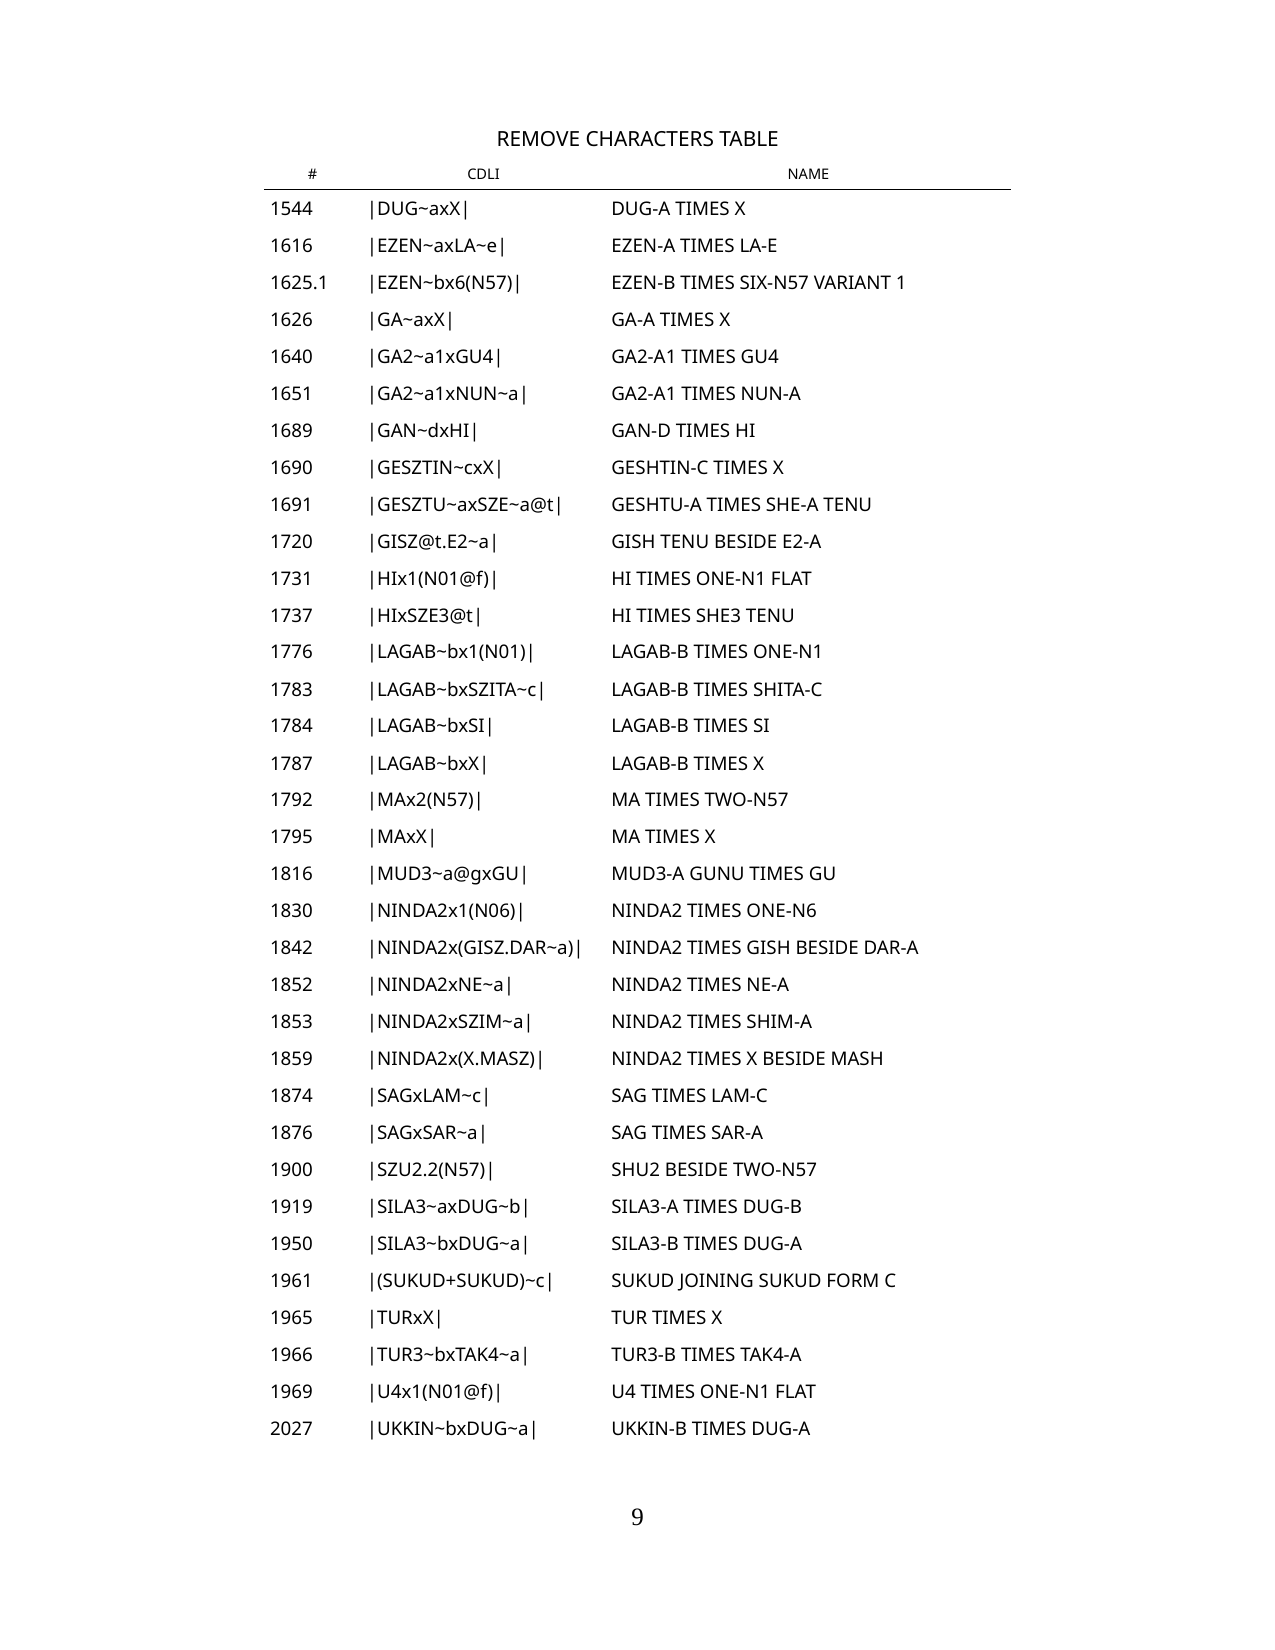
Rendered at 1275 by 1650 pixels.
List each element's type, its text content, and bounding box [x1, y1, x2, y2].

table_cell CDLI [361, 158, 606, 189]
table_cell SAG TIMES SAR-A [606, 1114, 1011, 1151]
table_cell |(SUKUD+SUKUD)~c| [361, 1262, 606, 1299]
table_cell GESHTIN-C TIMES X [606, 448, 1011, 485]
table_cell |GISZ@t.E2~a| [361, 522, 606, 559]
table_cell 1842 [264, 929, 361, 966]
table_cell 1961 [264, 1262, 361, 1299]
table_cell |SZU2.2(N57)| [361, 1151, 606, 1188]
table_cell GISH TENU BESIDE E2-A [606, 522, 1011, 559]
table_cell 1720 [264, 522, 361, 559]
table_cell 1544 [264, 190, 361, 226]
table_cell |MUD3~a@gxGU| [361, 855, 606, 892]
table_cell 1816 [264, 855, 361, 892]
table_cell |SAGxSAR~a| [361, 1114, 606, 1151]
table_cell GESHTU-A TIMES SHE-A TENU [606, 485, 1011, 522]
table_cell NINDA2 TIMES GISH BESIDE DAR-A [606, 929, 1011, 966]
table_cell |HIx1(N01@f)| [361, 559, 606, 596]
table_cell MA TIMES X [606, 818, 1011, 855]
table_cell 1900 [264, 1151, 361, 1188]
table_cell NINDA2 TIMES ONE-N6 [606, 892, 1011, 929]
table_cell 1874 [264, 1077, 361, 1114]
table_cell |UKKIN~bxDUG~a| [361, 1410, 606, 1447]
table_cell HI TIMES ONE-N1 FLAT [606, 559, 1011, 596]
table_cell 1853 [264, 1003, 361, 1040]
table_cell |NINDA2xSZIM~a| [361, 1003, 606, 1040]
table_cell NAME [606, 158, 1011, 189]
table_cell 1640 [264, 337, 361, 374]
table_cell 1616 [264, 226, 361, 263]
table_cell |GA2~a1xGU4| [361, 337, 606, 374]
table_cell |TURxX| [361, 1299, 606, 1336]
table_cell |TUR3~bxTAK4~a| [361, 1336, 606, 1373]
table_cell 1691 [264, 485, 361, 522]
table_cell 1919 [264, 1188, 361, 1225]
table_cell 1626 [264, 300, 361, 337]
table_cell SILA3-B TIMES DUG-A [606, 1225, 1011, 1262]
table_cell |LAGAB~bxSZITA~c| [361, 670, 606, 707]
table_cell SAG TIMES LAM-C [606, 1077, 1011, 1114]
table_cell SUKUD JOINING SUKUD FORM C [606, 1262, 1011, 1299]
table_cell LAGAB-B TIMES SHITA-C [606, 670, 1011, 707]
table_cell 1787 [264, 744, 361, 781]
table_cell NINDA2 TIMES X BESIDE MASH [606, 1040, 1011, 1077]
table_cell EZEN-B TIMES SIX-N57 VARIANT 1 [606, 263, 1011, 300]
table_cell 1830 [264, 892, 361, 929]
table_cell EZEN-A TIMES LA-E [606, 226, 1011, 263]
table_cell 1737 [264, 596, 361, 633]
table_cell 1876 [264, 1114, 361, 1151]
table_cell LAGAB-B TIMES SI [606, 707, 1011, 744]
table_cell GA-A TIMES X [606, 300, 1011, 337]
table_cell |LAGAB~bx1(N01)| [361, 633, 606, 670]
table_cell 1965 [264, 1299, 361, 1336]
table_cell 1690 [264, 448, 361, 485]
table_cell NINDA2 TIMES SHIM-A [606, 1003, 1011, 1040]
table_cell 1969 [264, 1373, 361, 1410]
table_cell 1784 [264, 707, 361, 744]
table_cell |GA~axX| [361, 300, 606, 337]
table_cell TUR TIMES X [606, 1299, 1011, 1336]
table_cell 1625.1 [264, 263, 361, 300]
table_cell GA2-A1 TIMES NUN-A [606, 374, 1011, 411]
table_cell # [264, 158, 361, 189]
table_cell 1792 [264, 781, 361, 818]
table_cell MUD3-A GUNU TIMES GU [606, 855, 1011, 892]
table_cell |U4x1(N01@f)| [361, 1373, 606, 1410]
table_cell GAN-D TIMES HI [606, 411, 1011, 448]
table_cell |SILA3~axDUG~b| [361, 1188, 606, 1225]
table_cell |LAGAB~bxSI| [361, 707, 606, 744]
table_cell 1776 [264, 633, 361, 670]
table_cell |GESZTIN~cxX| [361, 448, 606, 485]
table_cell U4 TIMES ONE-N1 FLAT [606, 1373, 1011, 1410]
table_cell |NINDA2xNE~a| [361, 966, 606, 1003]
table_cell |GAN~dxHI| [361, 411, 606, 448]
table_cell 1966 [264, 1336, 361, 1373]
table_cell |MAxX| [361, 818, 606, 855]
table_cell NINDA2 TIMES NE-A [606, 966, 1011, 1003]
table_cell |SAGxLAM~c| [361, 1077, 606, 1114]
table_cell |NINDA2x(X.MASZ)| [361, 1040, 606, 1077]
table_cell |EZEN~axLA~e| [361, 226, 606, 263]
table_cell LAGAB-B TIMES ONE-N1 [606, 633, 1011, 670]
table_cell LAGAB-B TIMES X [606, 744, 1011, 781]
table_cell 1852 [264, 966, 361, 1003]
table_cell UKKIN-B TIMES DUG-A [606, 1410, 1011, 1447]
table_cell 1795 [264, 818, 361, 855]
table_cell TUR3-B TIMES TAK4-A [606, 1336, 1011, 1373]
table_cell |SILA3~bxDUG~a| [361, 1225, 606, 1262]
table_cell 1689 [264, 411, 361, 448]
table_cell HI TIMES SHE3 TENU [606, 596, 1011, 633]
table_cell 1651 [264, 374, 361, 411]
table_cell SILA3-A TIMES DUG-B [606, 1188, 1011, 1225]
table_cell GA2-A1 TIMES GU4 [606, 337, 1011, 374]
table_cell |GESZTU~axSZE~a@t| [361, 485, 606, 522]
table_cell |NINDA2x(GISZ.DAR~a)| [361, 929, 606, 966]
table_cell DUG-A TIMES X [606, 190, 1011, 226]
table_cell |MAx2(N57)| [361, 781, 606, 818]
table_cell |NINDA2x1(N06)| [361, 892, 606, 929]
table_header REMOVE CHARACTERS TABLE [264, 118, 1011, 158]
table_cell 1859 [264, 1040, 361, 1077]
table_cell 1783 [264, 670, 361, 707]
table_cell SHU2 BESIDE TWO-N57 [606, 1151, 1011, 1188]
table_cell |GA2~a1xNUN~a| [361, 374, 606, 411]
table_cell |DUG~axX| [361, 190, 606, 226]
table_cell 2027 [264, 1410, 361, 1447]
table_cell |LAGAB~bxX| [361, 744, 606, 781]
table_cell |HIxSZE3@t| [361, 596, 606, 633]
table_cell |EZEN~bx6(N57)| [361, 263, 606, 300]
table_cell 1731 [264, 559, 361, 596]
table_cell MA TIMES TWO-N57 [606, 781, 1011, 818]
table_cell 1950 [264, 1225, 361, 1262]
